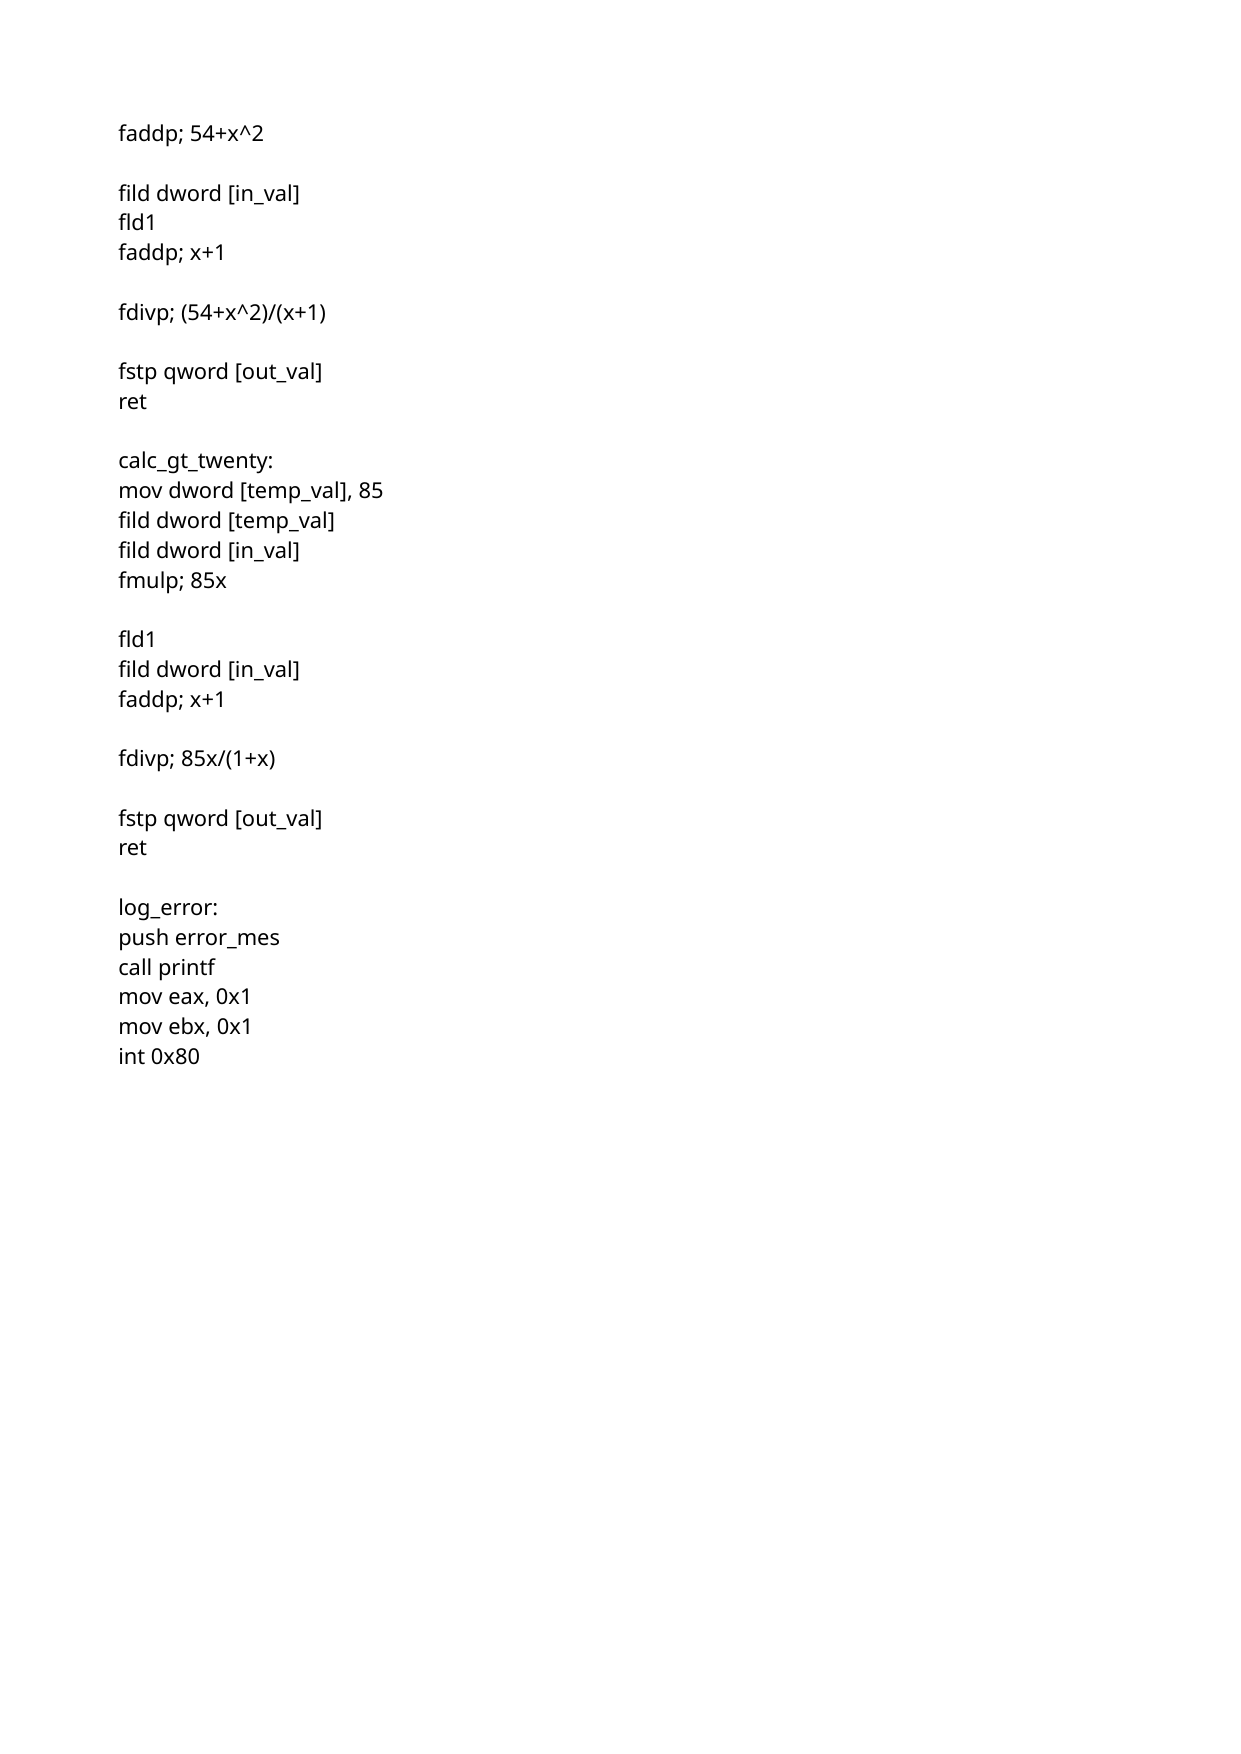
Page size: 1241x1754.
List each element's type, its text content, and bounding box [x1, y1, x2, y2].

text fdivp; (54+x^2)/(x+1) [118, 297, 1122, 326]
text fstp qword [out_val] [118, 803, 1122, 832]
text fild dword [temp_val] [118, 505, 1122, 535]
text faddp; 54+x^2 [118, 118, 1122, 148]
text fdivp; 85x/(1+x) [118, 743, 1122, 773]
text fild dword [in_val] [118, 535, 1122, 564]
text push error_mes [118, 922, 1122, 951]
text fstp qword [out_val] [118, 356, 1122, 386]
text ret [118, 386, 1122, 416]
text log_error: [118, 892, 1122, 922]
text fild dword [in_val] [118, 654, 1122, 684]
text call printf [118, 951, 1122, 981]
text calc_gt_twenty: [118, 445, 1122, 475]
text mov dword [temp_val], 85 [118, 475, 1122, 505]
text fld1 [118, 624, 1122, 654]
text mov eax, 0x1 [118, 981, 1122, 1011]
text mov ebx, 0x1 [118, 1011, 1122, 1041]
text int 0x80 [118, 1041, 1122, 1071]
text faddp; x+1 [118, 684, 1122, 713]
text fild dword [in_val] [118, 178, 1122, 207]
text ret [118, 832, 1122, 862]
text fld1 [118, 207, 1122, 237]
text faddp; x+1 [118, 237, 1122, 267]
text fmulp; 85x [118, 564, 1122, 594]
